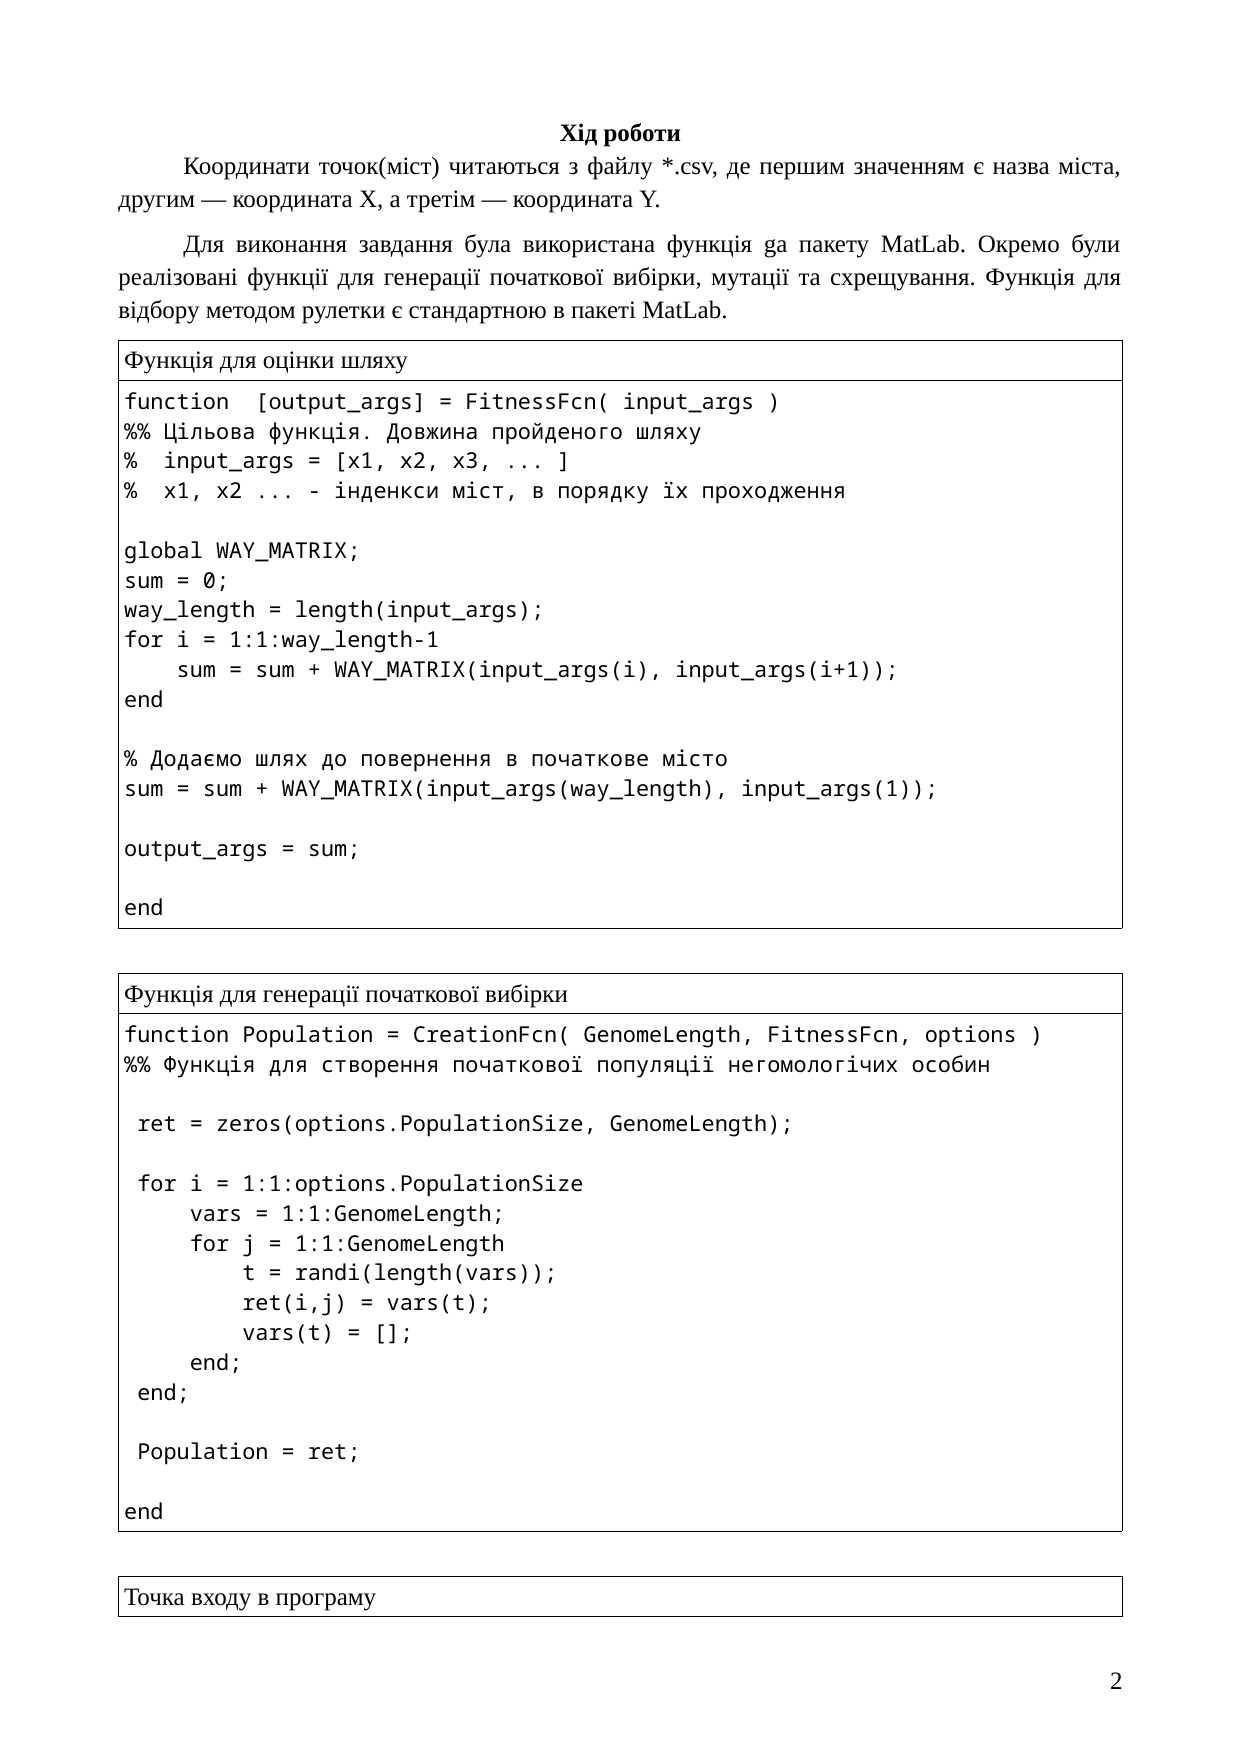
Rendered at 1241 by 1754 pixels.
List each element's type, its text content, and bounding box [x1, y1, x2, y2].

table_cell function [output_args] = FitnessFcn( input_args ) %% Цільова функція. Довжина пройденого шляху % input_args = [x1, x2, x3, ... ] % x1, x2 ... - інденкси міст, в порядку їх проходження global WAY_MATRIX; sum = 0; way_length = length(input_args); for i = 1:1:way_length-1 sum = sum + WAY_MATRIX(input_args(i), input_args(i+1)); end % Додаємо шлях до повернення в початкове місто sum = sum + WAY_MATRIX(input_args(way_length), input_args(1)); output_args = sum; end [119, 381, 1122, 928]
table_header Функція для оцінки шляху [119, 341, 1122, 380]
text Координати точок(міст) читаються з файлу *.csv, де першим значенням є назва міста, другим — координата Х, а третім — координата Y. [118, 151, 1122, 213]
table_header Функція для генерації початкової вибірки [119, 974, 1122, 1013]
table_cell function Population = CreationFcn( GenomeLength, FitnessFcn, options ) %% Функція для створення початкової популяції негомологічих особин ret = zeros(options.PopulationSize, GenomeLength); for i = 1:1:options.PopulationSize vars = 1:1:GenomeLength; for j = 1:1:GenomeLength t = randi(length(vars)); ret(i,j) = vars(t); vars(t) = []; end; end; Population = ret; end [119, 1014, 1122, 1531]
text Хід роботи [118, 118, 1122, 147]
table_header Точка входу в програму [119, 1577, 1122, 1616]
text Для виконання завдання була використана функція ga пакету MatLab. Окремо були реалізовані функції для генерації початкової вибірки, мутації та схрещування. Функція для відбору методом рулетки є стандартною в пакеті MatLab. [118, 229, 1122, 324]
